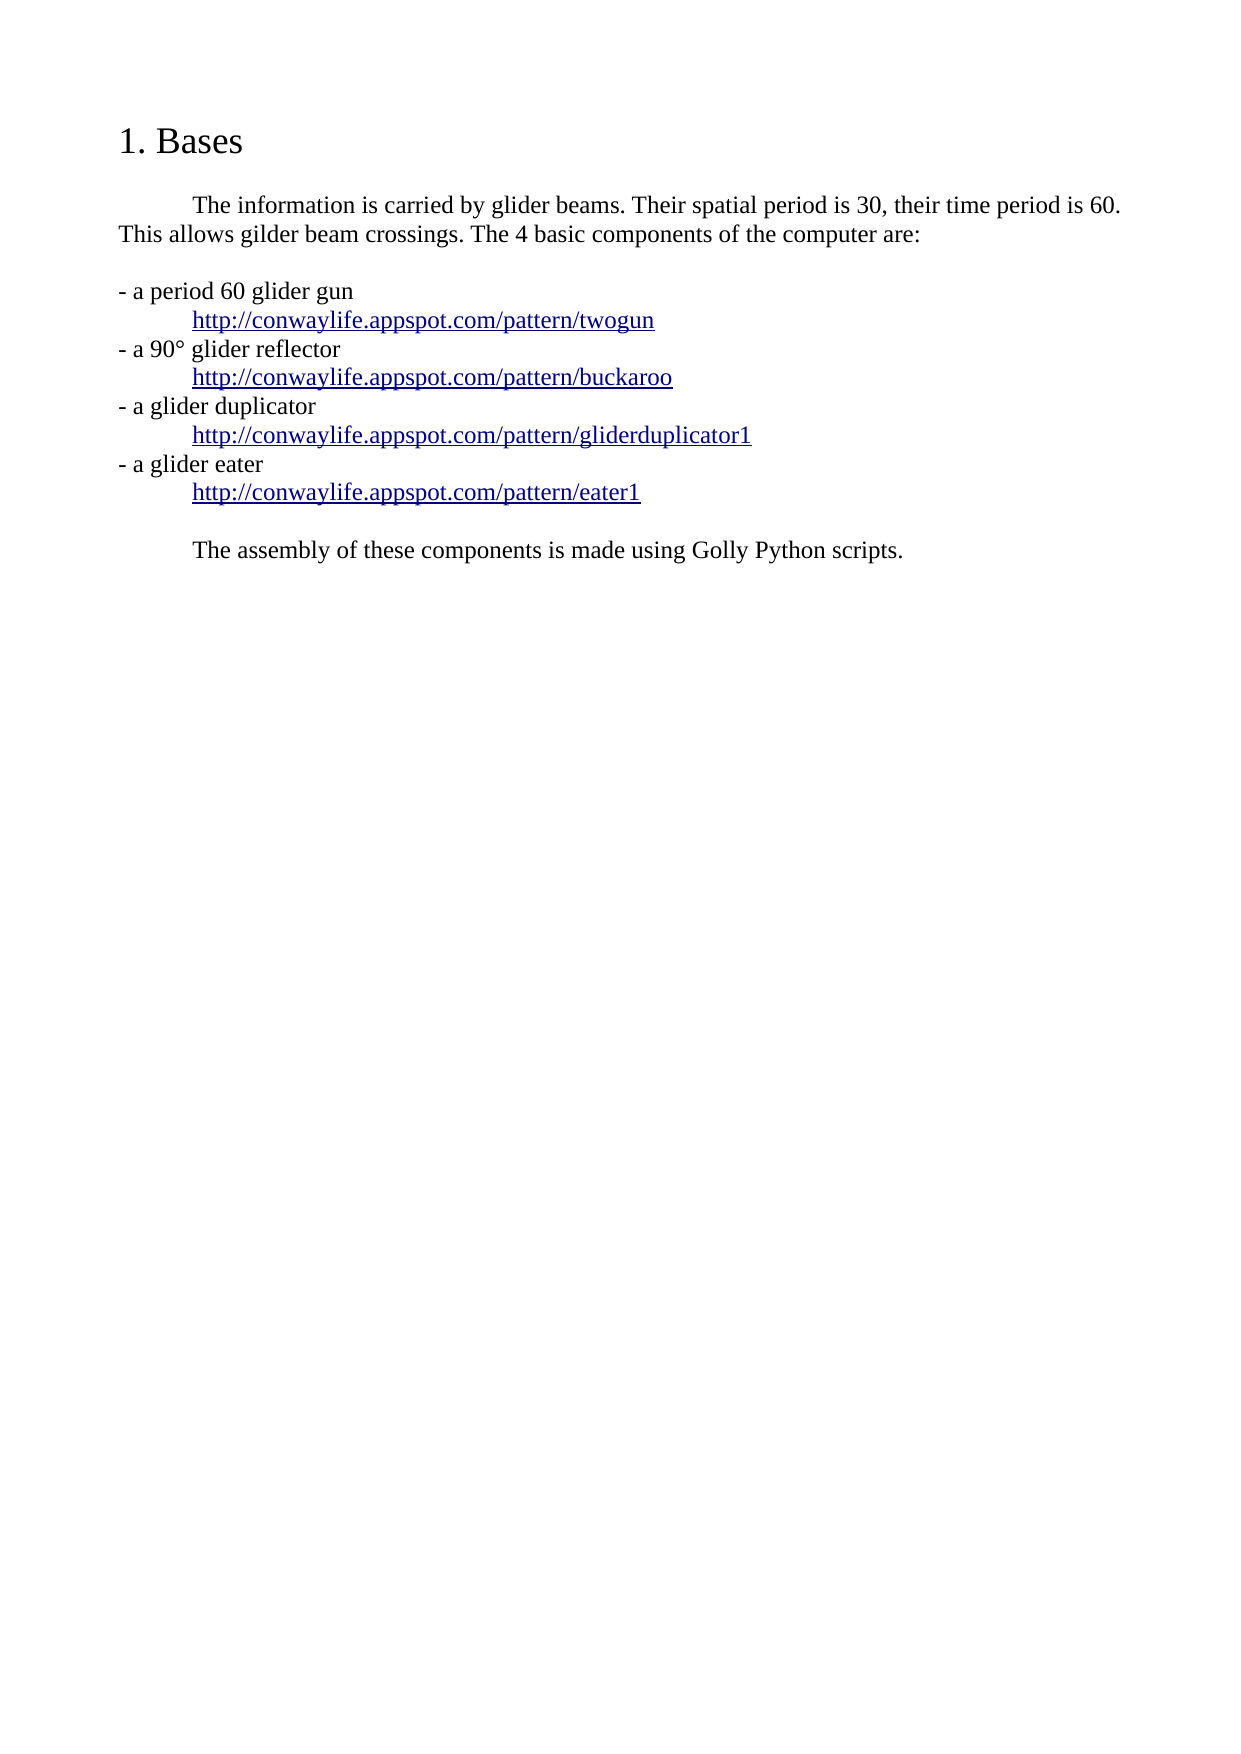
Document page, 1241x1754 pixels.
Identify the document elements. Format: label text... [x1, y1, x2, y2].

text The information is carried by glider beams. Their spatial period is 30, their time period is 60. This allows gilder beam crossings. The 4 basic components of the computer are: [118, 190, 1122, 247]
text - a glider duplicator [118, 391, 1122, 420]
text - a period 60 glider gun [118, 276, 1122, 305]
text http://conwaylife.appspot.com/pattern/twogun [118, 305, 1122, 334]
text The assembly of these components is made using Golly Python scripts. [118, 535, 1122, 564]
text http://conwaylife.appspot.com/pattern/buckaroo [118, 362, 1122, 391]
text 1. Bases [118, 118, 1122, 161]
text http://conwaylife.appspot.com/pattern/eater1 [118, 477, 1122, 506]
text http://conwaylife.appspot.com/pattern/gliderduplicator1 [118, 420, 1122, 449]
text - a glider eater [118, 449, 1122, 477]
text - a 90° glider reflector [118, 334, 1122, 362]
